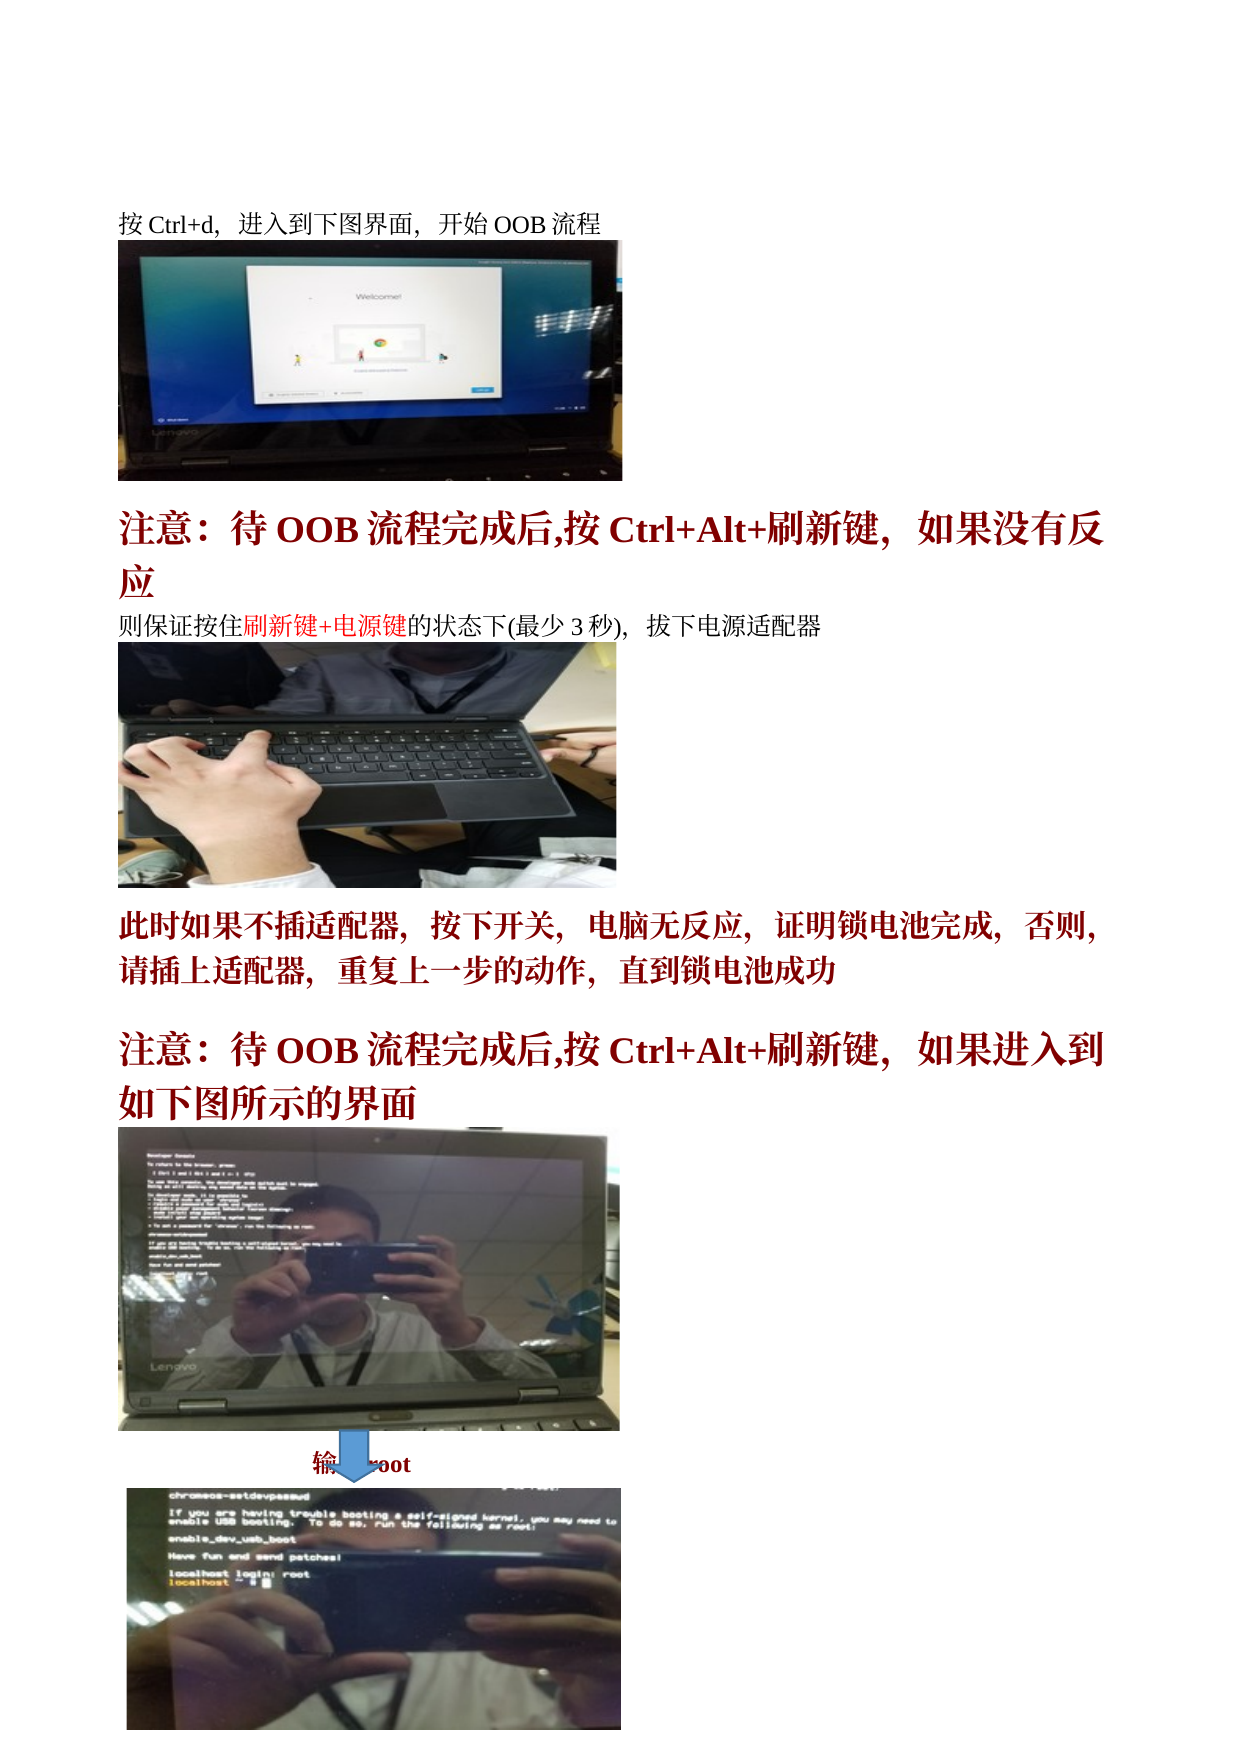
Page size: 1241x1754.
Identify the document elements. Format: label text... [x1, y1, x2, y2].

text 注意：待OOB流程完成后,按Ctrl+Alt+刷新键，如果没有反应 [118, 499, 1122, 607]
picture [118, 240, 623, 481]
picture [118, 642, 617, 888]
picture [118, 1127, 620, 1431]
text 输入root [118, 1444, 347, 1480]
text 注意：待OOB流程完成后,按Ctrl+Alt+刷新键，如果进入到如下图所示的界面 [118, 1020, 1122, 1128]
picture [126, 1488, 621, 1730]
text 则保证按住刷新键+电源键的状态下(最少3秒)，拔下电源适配器 [118, 607, 1122, 643]
text 此时如果不插适配器，按下开关，电脑无反应，证明锁电池完成，否则，请插上适配器，重复上一步的动作，直到锁电池成功 [118, 901, 1122, 991]
text 输入root [361, 1444, 1122, 1480]
text 按Ctrl+d，进入到下图界面，开始OOB流程 [118, 204, 1122, 240]
